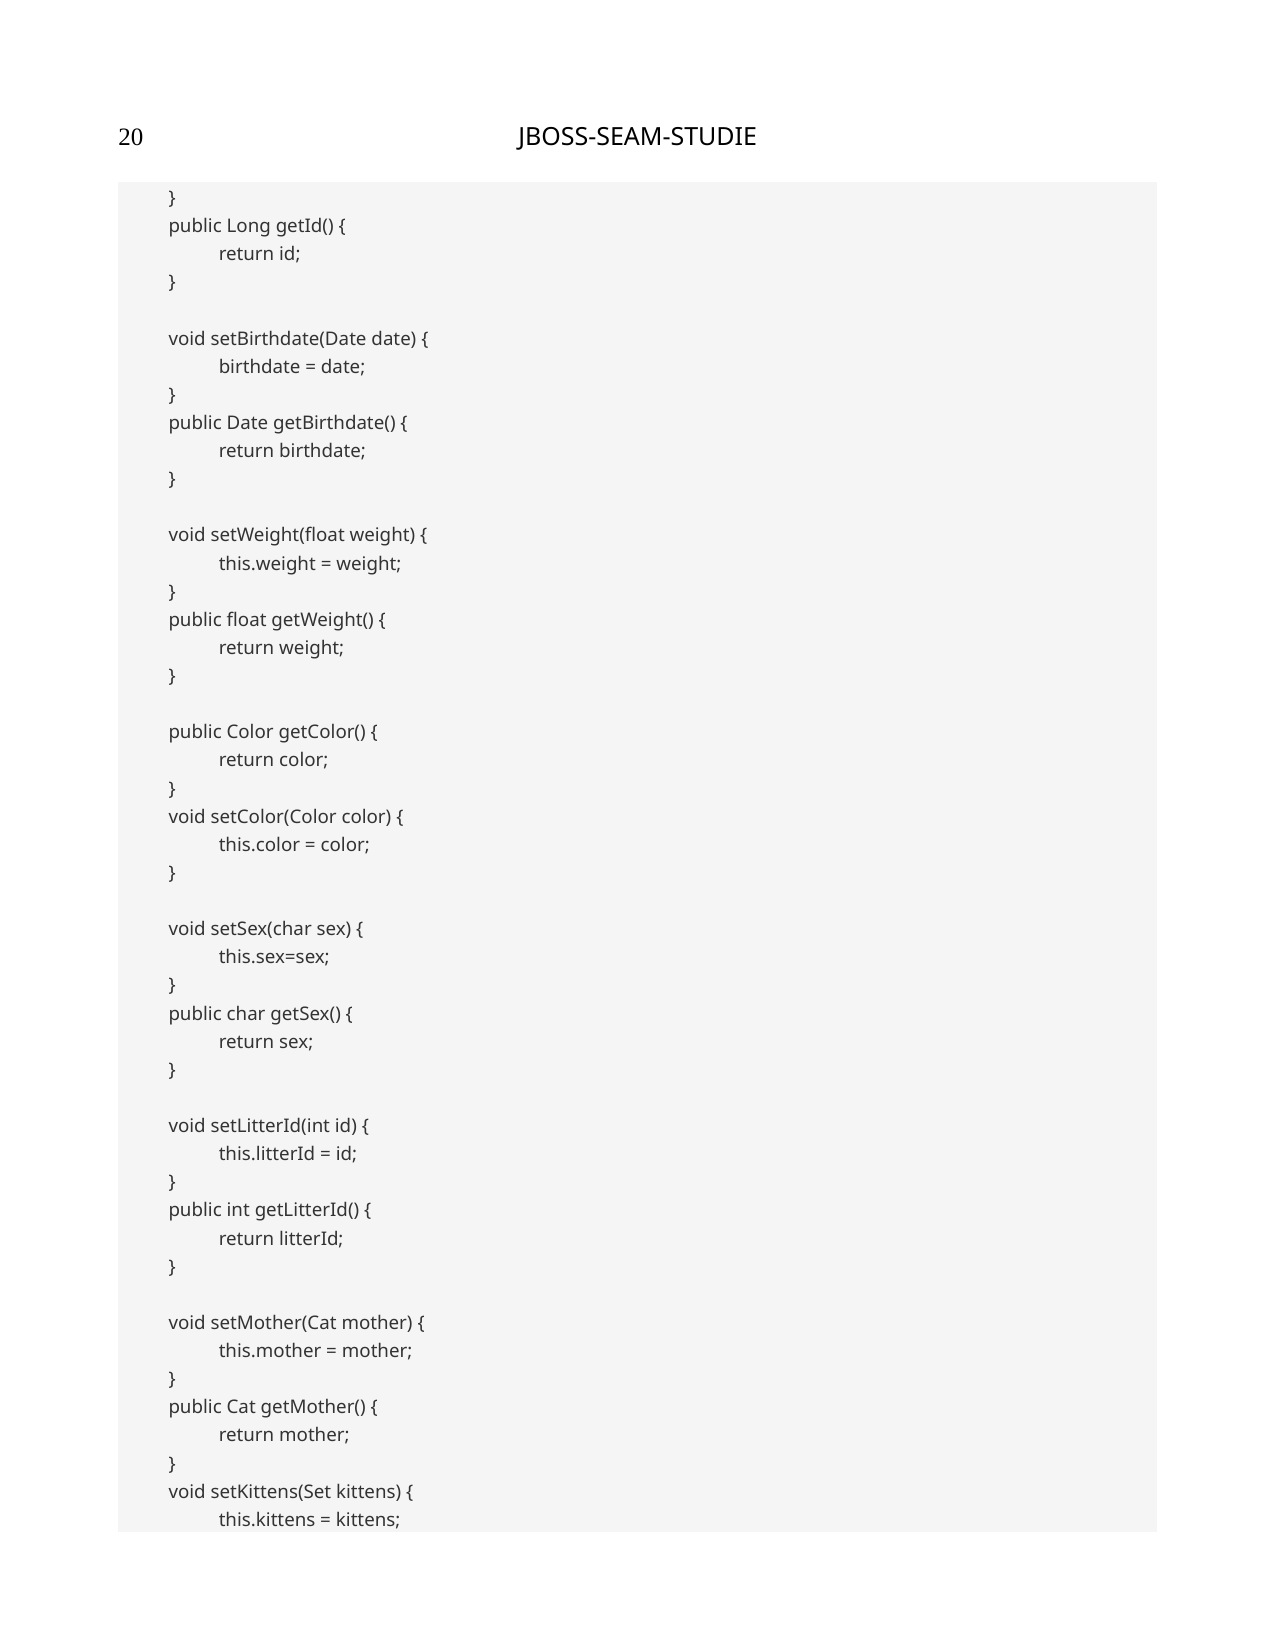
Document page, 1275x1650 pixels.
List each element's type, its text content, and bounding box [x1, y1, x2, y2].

text void setWeight(float weight) { [118, 519, 1157, 547]
text void setKittens(Set kittens) { [118, 1475, 1157, 1503]
text public Long getId() { [118, 210, 1157, 238]
text } [118, 660, 1157, 688]
text return mother; [118, 1419, 1157, 1447]
text void setBirthdate(Date date) { [118, 322, 1157, 350]
text } [118, 772, 1157, 800]
text public int getLitterId() { [118, 1194, 1157, 1222]
text } [118, 1250, 1157, 1278]
text this.mother = mother; [118, 1335, 1157, 1363]
text return weight; [118, 632, 1157, 660]
text public Color getColor() { [118, 716, 1157, 744]
text } [118, 266, 1157, 294]
text public Date getBirthdate() { [118, 407, 1157, 435]
text return litterId; [118, 1222, 1157, 1250]
text this.litterId = id; [118, 1138, 1157, 1166]
text } [118, 1447, 1157, 1475]
text this.sex=sex; [118, 941, 1157, 969]
text } [118, 969, 1157, 997]
text } [118, 575, 1157, 603]
text } [118, 378, 1157, 407]
text } [118, 1053, 1157, 1082]
text this.color = color; [118, 828, 1157, 857]
text this.weight = weight; [118, 547, 1157, 575]
text public float getWeight() { [118, 603, 1157, 632]
text return birthdate; [118, 435, 1157, 463]
text } [118, 857, 1157, 885]
text return color; [118, 744, 1157, 772]
text public char getSex() { [118, 997, 1157, 1025]
text void setLitterId(int id) { [118, 1110, 1157, 1138]
text } [118, 463, 1157, 491]
text this.kittens = kittens; [118, 1503, 1157, 1532]
text void setColor(Color color) { [118, 800, 1157, 828]
text birthdate = date; [118, 350, 1157, 378]
text return id; [118, 238, 1157, 266]
text void setSex(char sex) { [118, 913, 1157, 941]
text public Cat getMother() { [118, 1391, 1157, 1419]
text void setMother(Cat mother) { [118, 1307, 1157, 1335]
text } [118, 1166, 1157, 1194]
text return sex; [118, 1025, 1157, 1053]
text } [118, 182, 1157, 210]
text } [118, 1363, 1157, 1391]
